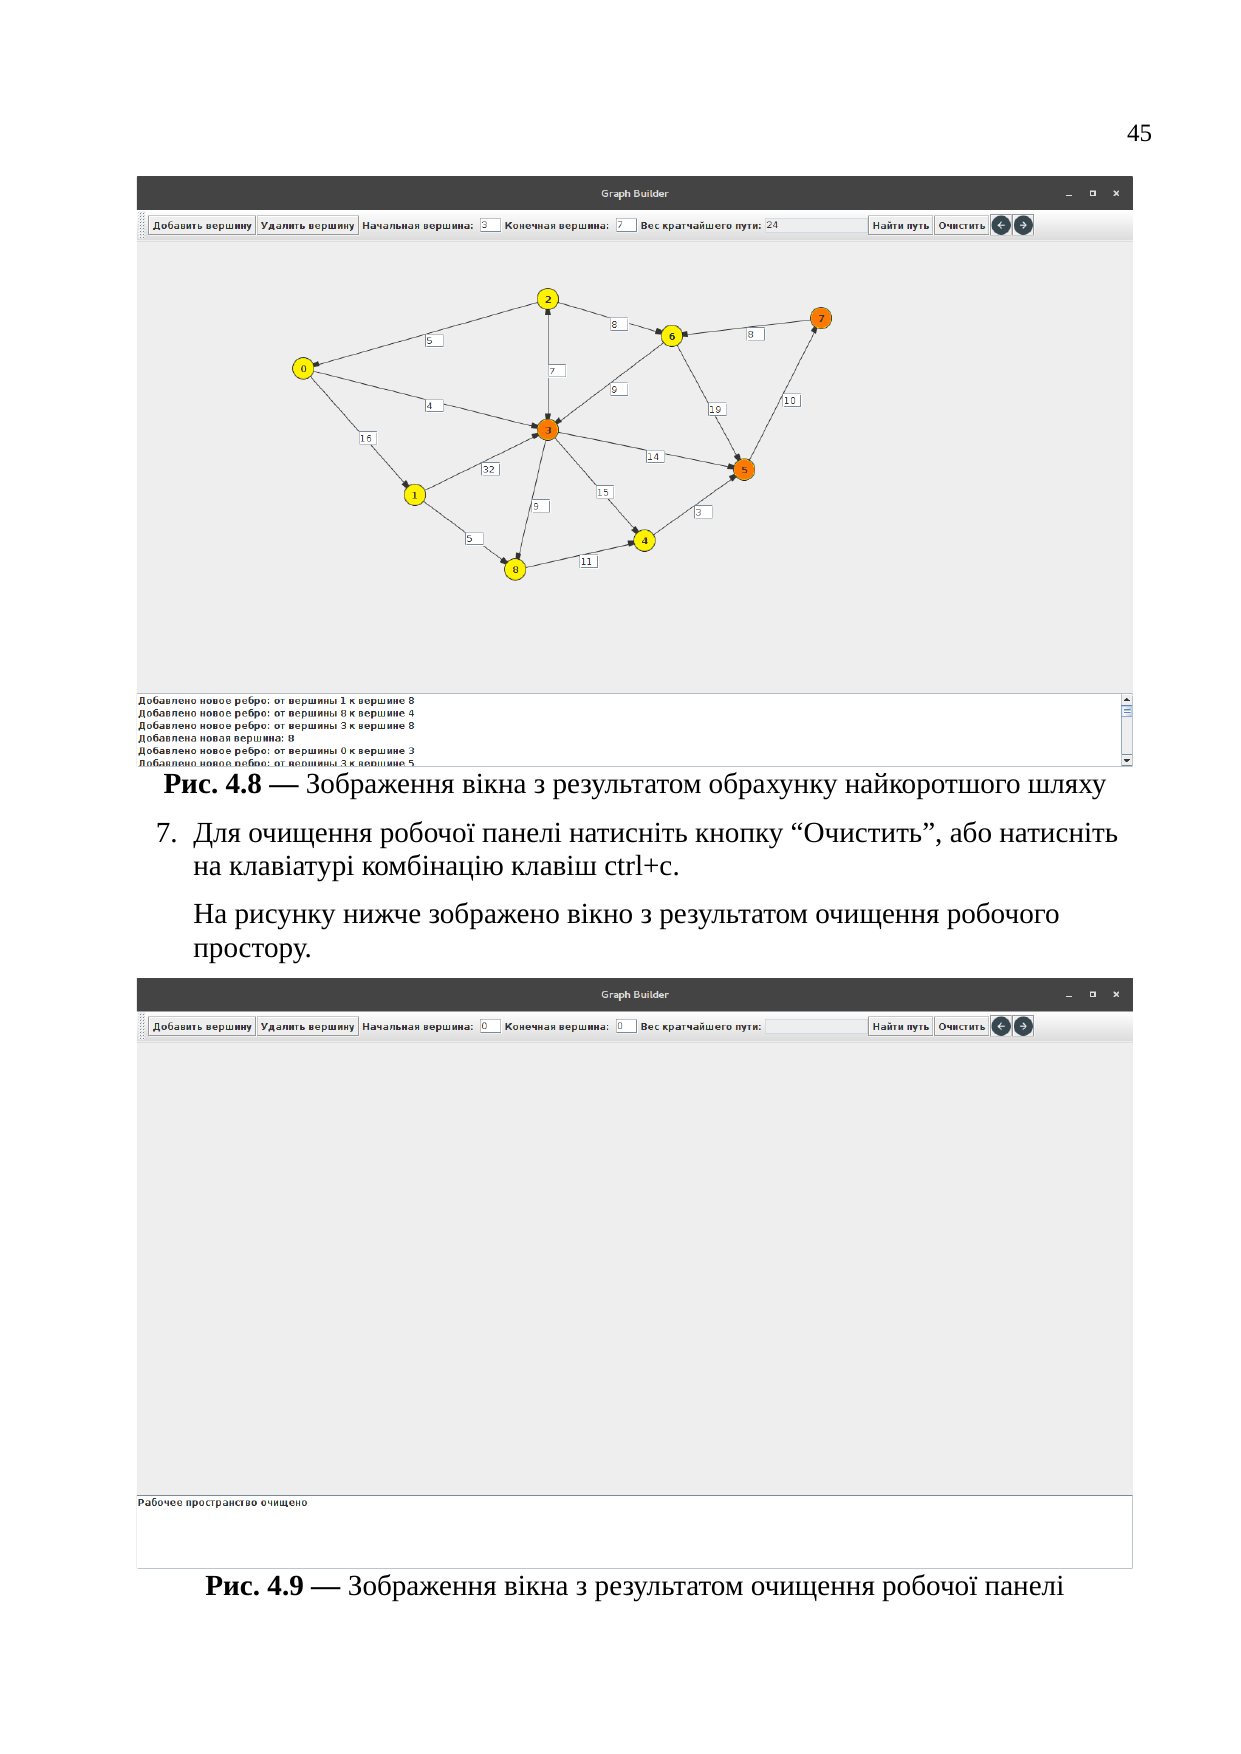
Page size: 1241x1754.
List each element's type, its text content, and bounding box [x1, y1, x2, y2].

list Для очищення робочої панелі натисніть кнопку “Очистить”, або натисніть на клавіатурі комбінацію клавіш ctrl+с. [156, 815, 1152, 882]
text Рис. 4.8 — Зображення вікна з результатом обрахунку найкоротшого шляху [118, 176, 1152, 800]
list На рисунку нижче зображено вікно з результатом очищення робочого простору. [156, 896, 1152, 963]
text Рис. 4.9 — Зображення вікна з результатом очищення робочої панелі [118, 978, 1152, 1602]
picture [136, 176, 1133, 767]
picture [136, 978, 1133, 1569]
